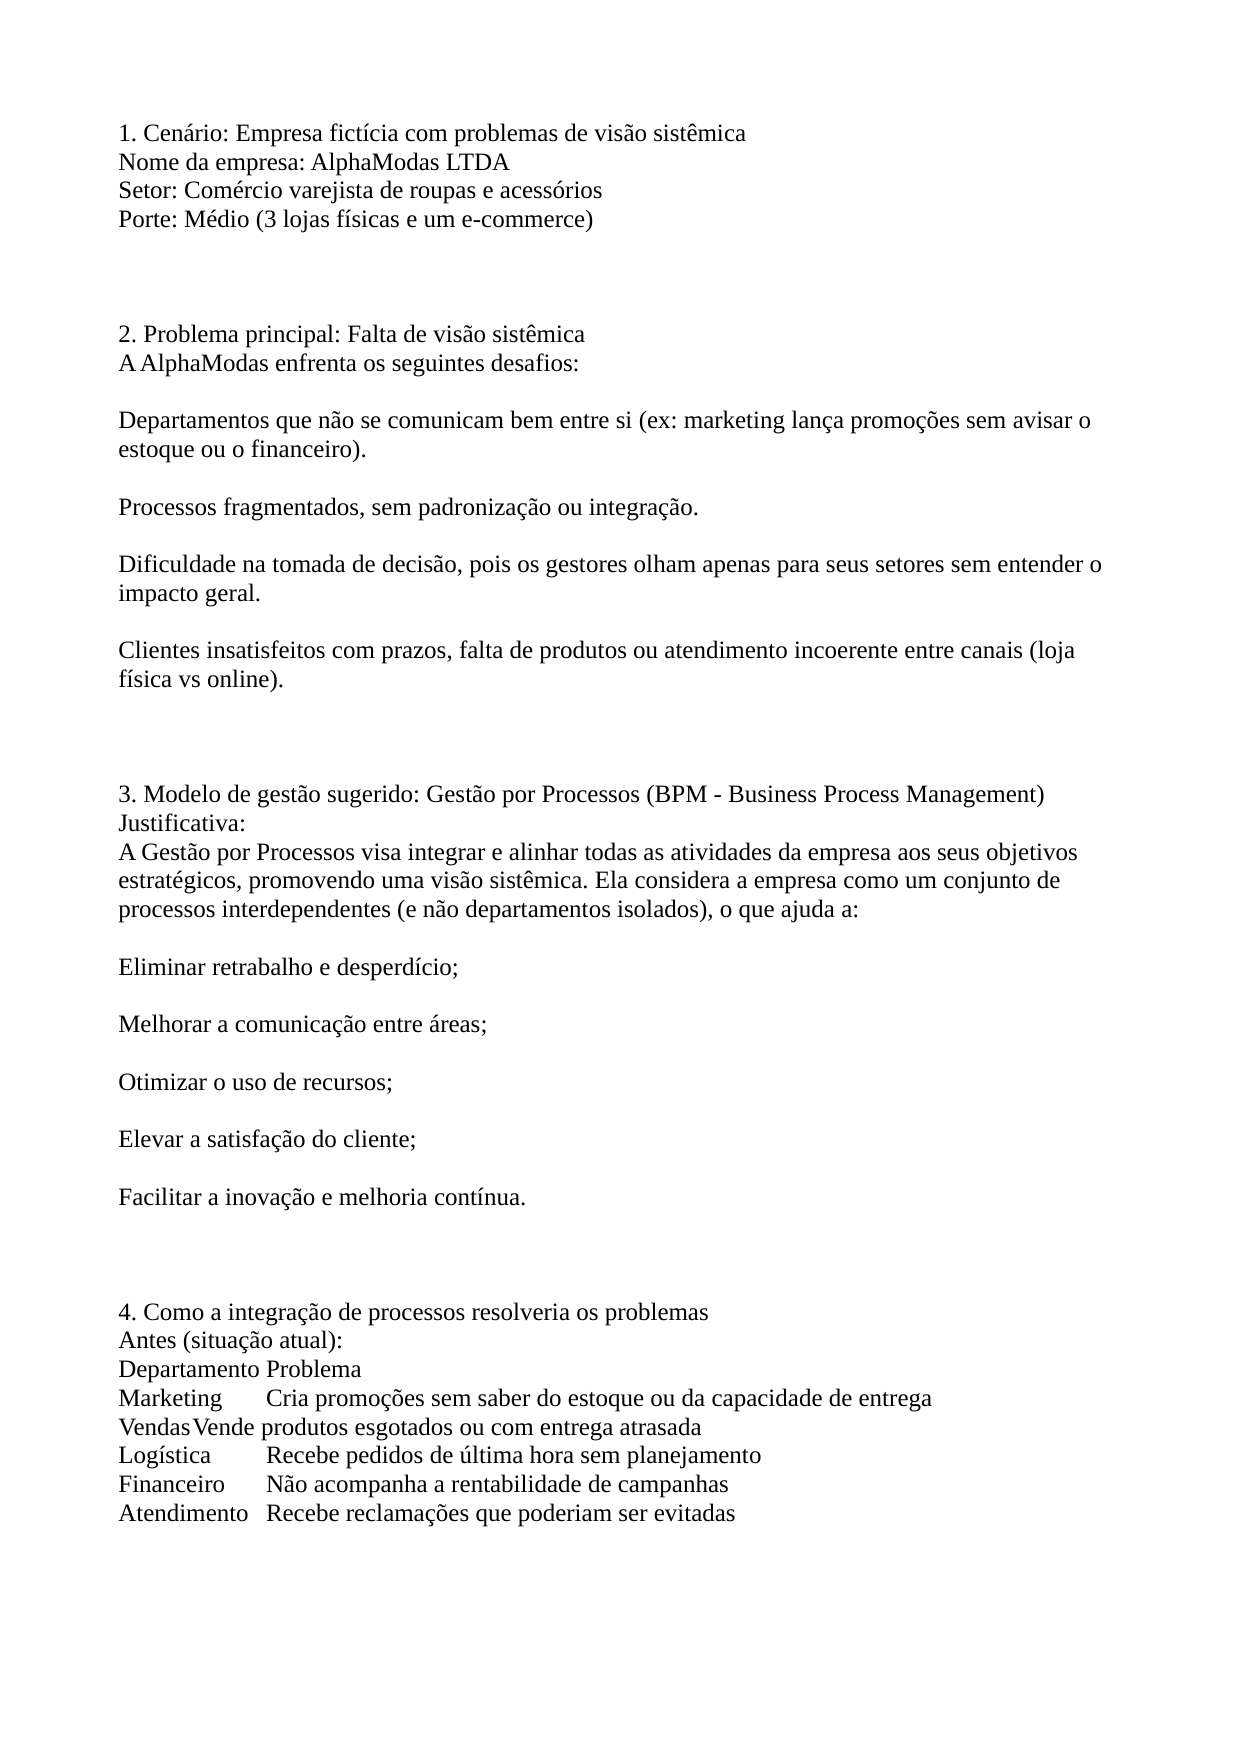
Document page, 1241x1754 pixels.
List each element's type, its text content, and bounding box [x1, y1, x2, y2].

text Vendas Vende produtos esgotados ou com entrega atrasada [118, 1412, 1122, 1441]
text Departamentos que não se comunicam bem entre si (ex: marketing lança promoções sem avisar o estoque ou o financeiro). [118, 406, 1122, 463]
text 3. Modelo de gestão sugerido: Gestão por Processos (BPM - Business Process Management) [118, 779, 1122, 808]
text Otimizar o uso de recursos; [118, 1067, 1122, 1096]
text Departamento Problema [118, 1354, 1122, 1383]
text Logística Recebe pedidos de última hora sem planejamento [118, 1441, 1122, 1469]
text Elevar a satisfação do cliente; [118, 1124, 1122, 1153]
text Nome da empresa: AlphaModas LTDA [118, 147, 1122, 176]
text Eliminar retrabalho e desperdício; [118, 952, 1122, 981]
text Justificativa: [118, 808, 1122, 837]
text Dificuldade na tomada de decisão, pois os gestores olham apenas para seus setores sem entender o impacto geral. [118, 549, 1122, 607]
text Antes (situação atual): [118, 1326, 1122, 1354]
text Melhorar a comunicação entre áreas; [118, 1009, 1122, 1038]
text Processos fragmentados, sem padronização ou integração. [118, 492, 1122, 521]
text Marketing Cria promoções sem saber do estoque ou da capacidade de entrega [118, 1383, 1122, 1412]
text Facilitar a inovação e melhoria contínua. [118, 1182, 1122, 1211]
text 1. Cenário: Empresa fictícia com problemas de visão sistêmica [118, 118, 1122, 147]
text 2. Problema principal: Falta de visão sistêmica [118, 319, 1122, 348]
text Financeiro Não acompanha a rentabilidade de campanhas [118, 1469, 1122, 1498]
text Clientes insatisfeitos com prazos, falta de produtos ou atendimento incoerente entre canais (loja física vs online). [118, 636, 1122, 693]
text A Gestão por Processos visa integrar e alinhar todas as atividades da empresa aos seus objetivos estratégicos, promovendo uma visão sistêmica. Ela considera a empresa como um conjunto de processos interdependentes (e não departamentos isolados), o que ajuda a: [118, 837, 1122, 923]
text A AlphaModas enfrenta os seguintes desafios: [118, 348, 1122, 377]
text Atendimento Recebe reclamações que poderiam ser evitadas [118, 1498, 1122, 1527]
text Porte: Médio (3 lojas físicas e um e-commerce) [118, 204, 1122, 233]
text Setor: Comércio varejista de roupas e acessórios [118, 176, 1122, 204]
text 4. Como a integração de processos resolveria os problemas [118, 1297, 1122, 1326]
